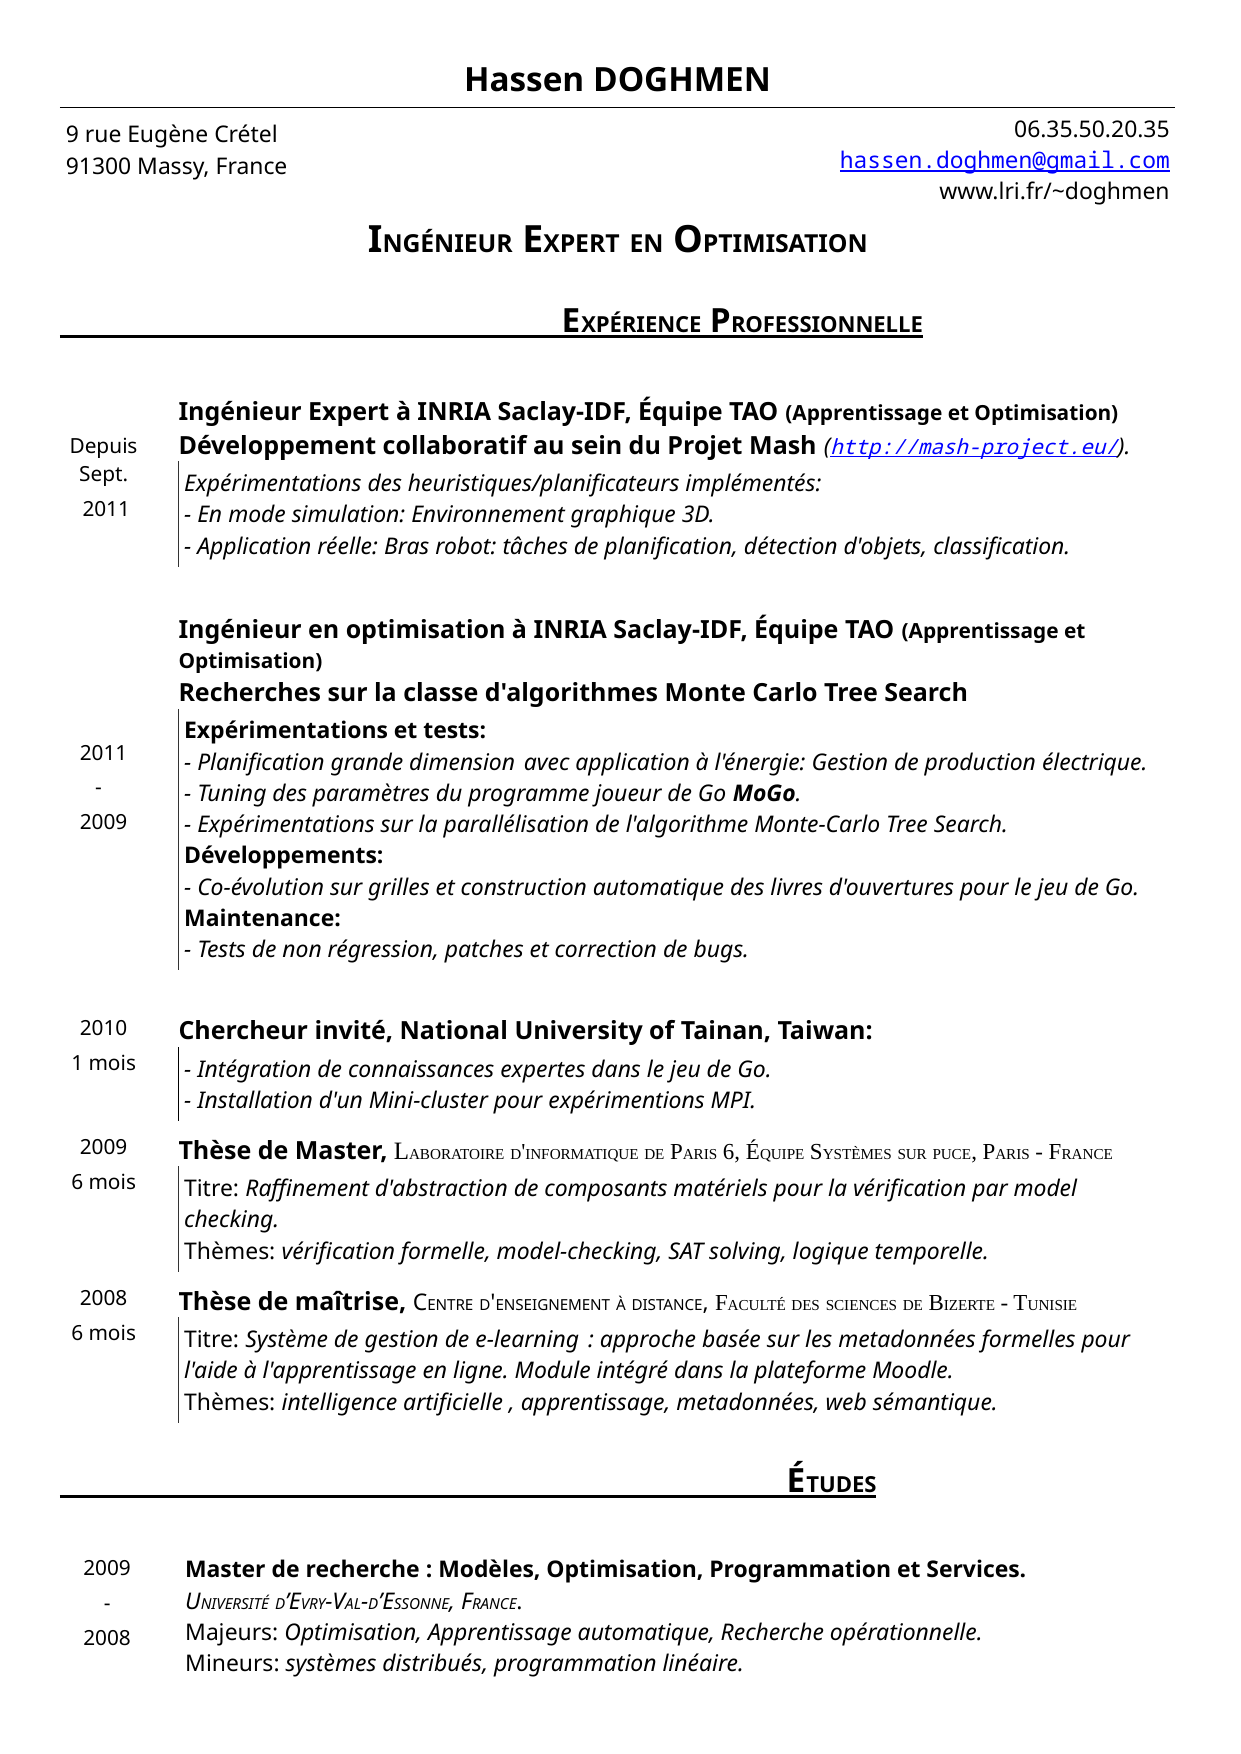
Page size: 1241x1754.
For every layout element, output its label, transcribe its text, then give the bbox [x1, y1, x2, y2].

text Expérience Professionnelle [60, 297, 1150, 342]
table_cell 2009 6 mois [60, 1127, 172, 1277]
table_header Hassen DOGHMEN [60, 50, 1175, 107]
table_cell 2011 - 2009 [60, 573, 172, 1007]
text Ingénieur Expert en Optimisation [60, 212, 1175, 263]
table_cell Thèse de maîtrise, Centre d'enseignement à distance, Faculté des sciences de Bizerte - Tunisie [173, 1278, 1175, 1457]
table_header Expérimentations des heuristiques/planificateurs implémentés: - En mode simulation: Environnement graphique 3D. - Application réelle: Bras robot: tâches de planification, détection d'objets, classification. [179, 461, 1169, 567]
table_header Titre: Système de gestion de e-learning : approche basée sur les metadonnées formelles pour l'aide à l'apprentissage en ligne. Module intégré dans la plateforme Moodle. Thèmes: intelligence artificielle , apprentissage, metadonnées, web sémantique. [179, 1317, 1169, 1422]
table_cell 06.35.50.20.35 hassen.doghmen@gmail.com www.lri.fr/~doghmen [618, 108, 1175, 212]
table_cell Chercheur invité, National University of Tainan, Taiwan: [173, 1007, 1175, 1127]
table_cell Ingénieur en optimisation à INRIA Saclay-IDF, Équipe TAO (Apprentissage et Optimisation) Recherches sur la classe d'algorithmes Monte Carlo Tree Search [173, 573, 1175, 1007]
table_header Ingénieur Expert à INRIA Saclay-IDF, Équipe TAO (Apprentissage et Optimisation) Développement collaboratif au sein du Projet Mash (http://mash-project.eu/). [173, 388, 1175, 572]
table_header 2009 - 2008 [60, 1548, 179, 1684]
table_cell 2010 1 mois [60, 1007, 172, 1127]
table_header - Intégration de connaissances expertes dans le jeu de Go. - Installation d'un Mini-cluster pour expérimentions MPI. [179, 1047, 1169, 1121]
table_cell Thèse de Master, Laboratoire d'informatique de Paris 6, Équipe Systèmes sur puce, Paris - France [173, 1127, 1175, 1277]
table_header Depuis Sept. 2011 [60, 388, 172, 572]
table_cell 2008 6 mois [60, 1278, 172, 1457]
table_header Expérimentations et tests: - Planification grande dimension avec application à l'énergie: Gestion de production électrique. - Tuning des paramètres du programme joueur de Go MoGo. - Expérimentations sur la parallélisation de l'algorithme Monte-Carlo Tree Search. Développements: - Co-évolution sur grilles et construction automatique des livres d'ouvertures pour le jeu de Go. Maintenance: - Tests de non régression, patches et correction de bugs. [179, 709, 1169, 970]
text Études [60, 1457, 1150, 1502]
table_header Titre: Raffinement d'abstraction de composants matériels pour la vérification par model checking. Thèmes: vérification formelle, model-checking, SAT solving, logique temporelle. [179, 1166, 1169, 1272]
table_header Master de recherche : Modèles, Optimisation, Programmation et Services. Université d’Evry-Val-d’Essonne, France. Majeurs: Optimisation, Apprentissage automatique, Recherche opérationnelle. Mineurs: systèmes distribués, programmation linéaire. [179, 1548, 1175, 1684]
table_cell 9 rue Eugène Crétel 91300 Massy, France [60, 108, 617, 212]
